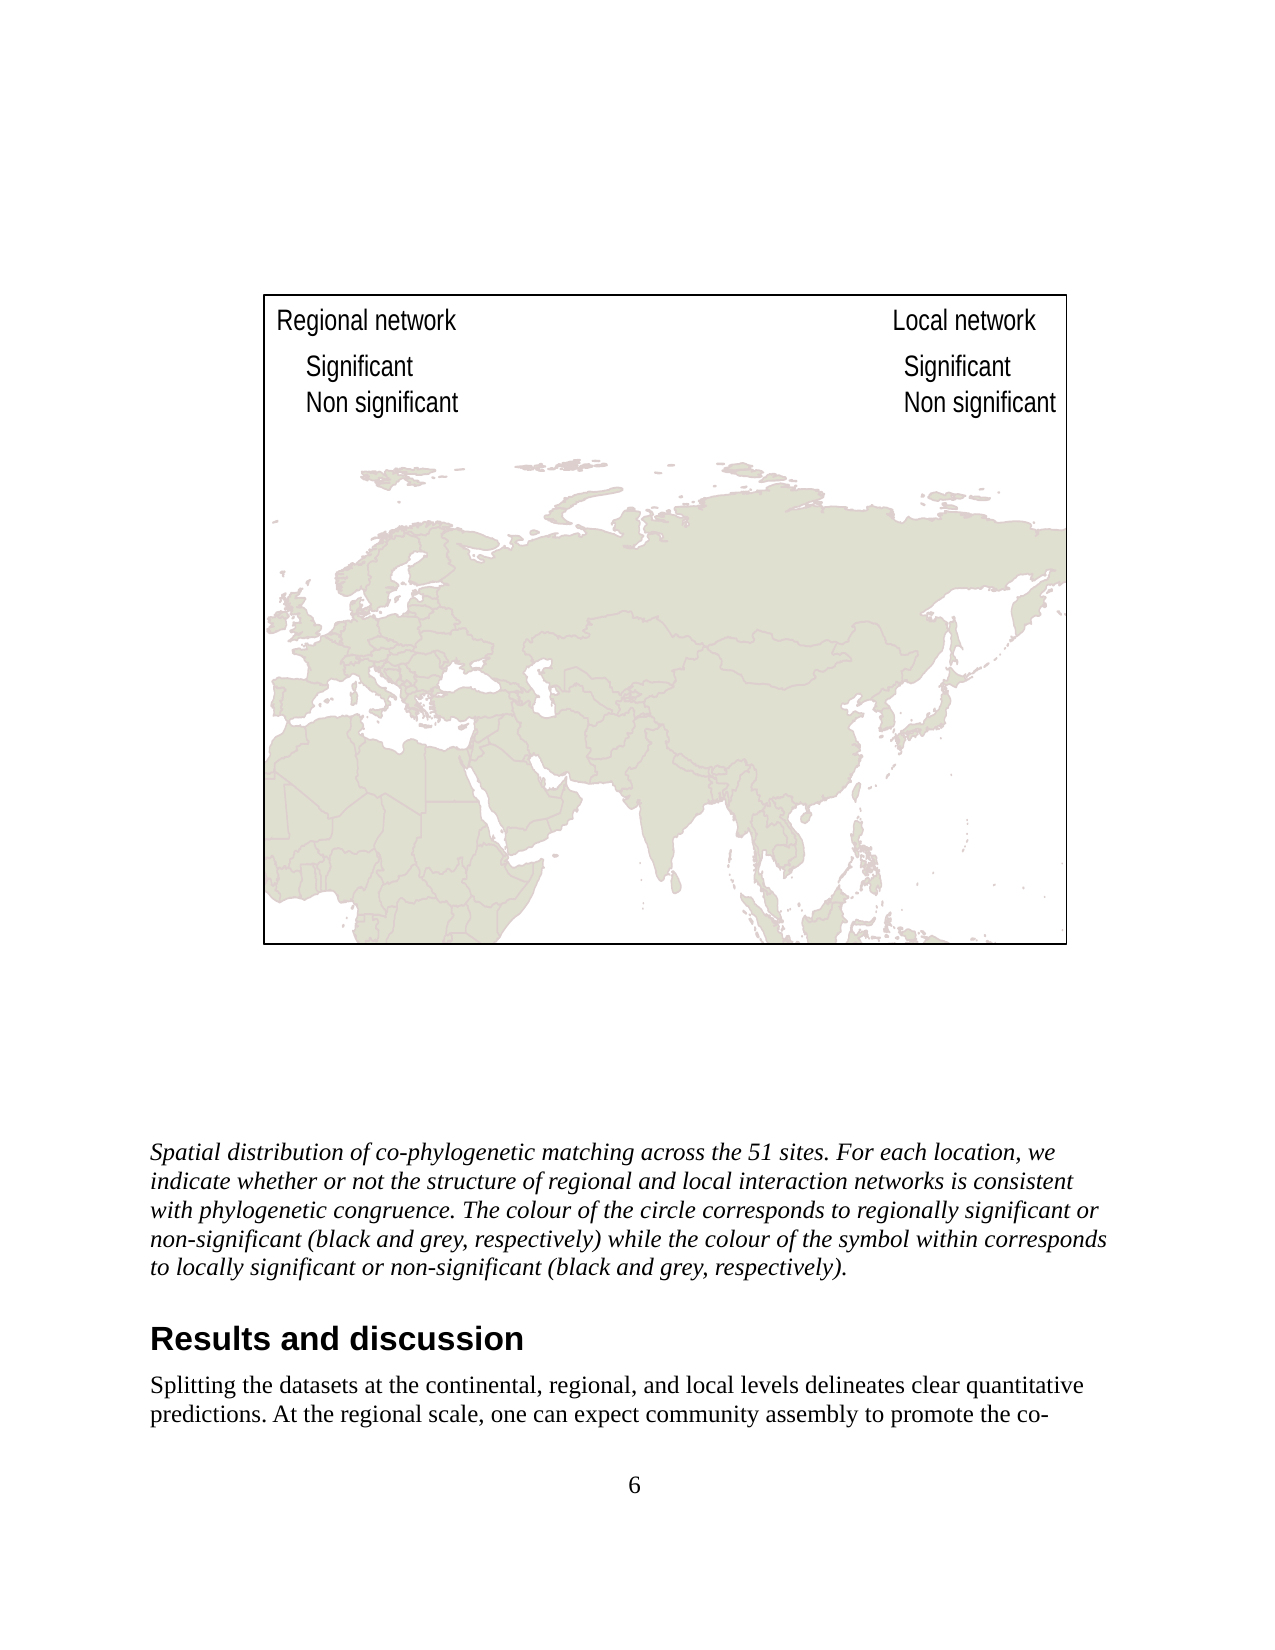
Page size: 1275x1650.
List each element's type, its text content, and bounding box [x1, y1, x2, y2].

subtitle Results and discussion [150, 1319, 1125, 1357]
text Spatial distribution of co-phylogenetic matching across the 51 sites. For each location, we indicate whether or not the structure of regional and local interaction networks is consistent with phylogenetic congruence. The colour of the circle corresponds to regionally significant or non-significant (black and grey, respectively) while the colour of the symbol within corresponds to locally significant or non-significant (black and grey, respectively). [150, 1137, 1125, 1281]
text Splitting the datasets at the continental, regional, and local levels delineates clear quantitative predictions. At the regional scale, one can expect community assembly to promote the co- [150, 1370, 1125, 1427]
